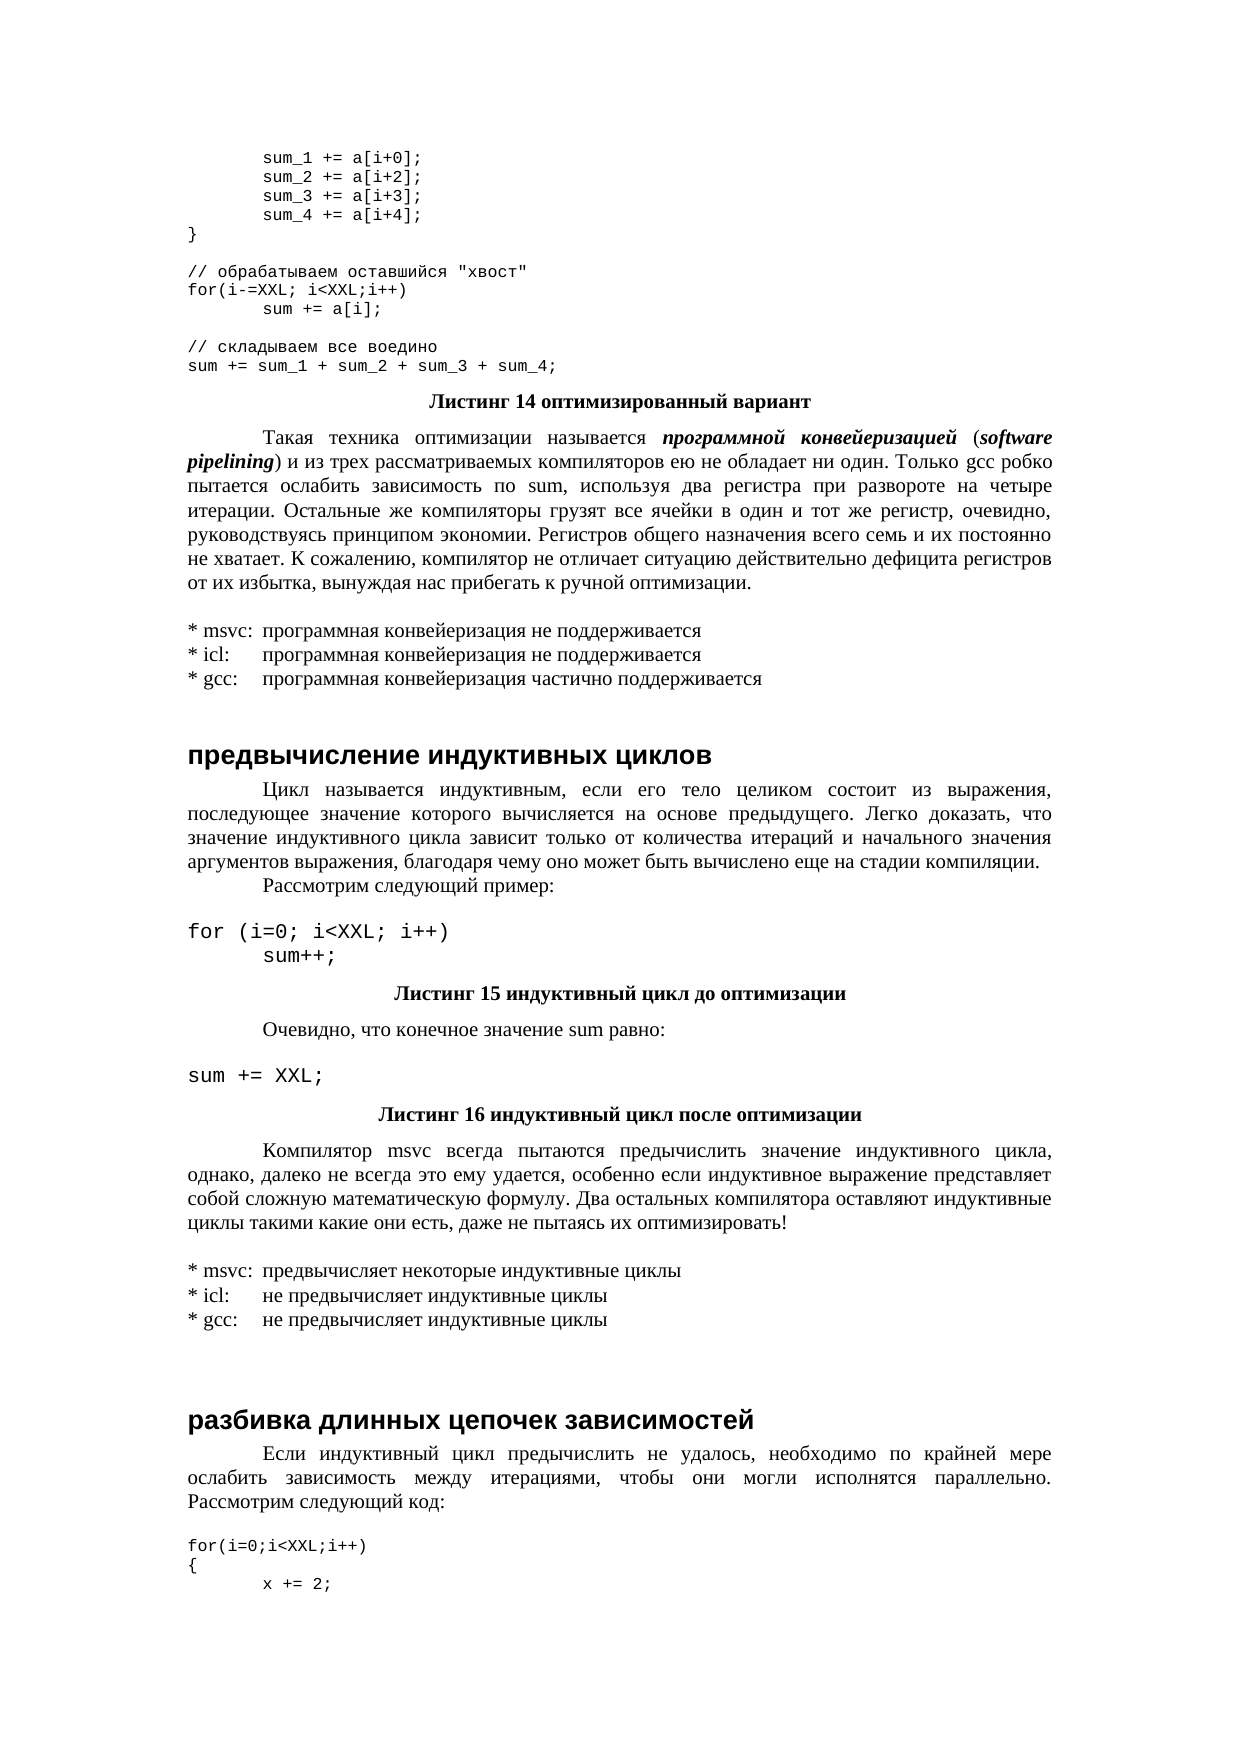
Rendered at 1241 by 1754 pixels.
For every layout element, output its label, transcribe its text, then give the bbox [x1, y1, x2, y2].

text * msvc: программная конвейеризация не поддерживается [187, 618, 1053, 642]
text * msvc: предвычисляет некоторые индуктивные циклы [187, 1258, 1053, 1282]
text // складываем все воедино [187, 338, 1053, 357]
text sum_2 += a[i+2]; [187, 169, 1053, 188]
text // обрабатываем оставшийся "хвост" [187, 263, 1053, 282]
text sum_4 += a[i+4]; [187, 207, 1053, 225]
text { [187, 1556, 1053, 1575]
text Если индуктивный цикл предычислить не удалось, необходимо по крайней мере ослабить зависимость между итерациями, чтобы они могли исполнятся параллельно. Рассмотрим следующий код: [187, 1441, 1053, 1513]
text sum += a[i]; [187, 301, 1053, 320]
text sum += XXL; [187, 1065, 1053, 1089]
text for (i=0; i<XXL; i++) [187, 921, 1053, 944]
text * gcc: не предвычисляет индуктивные циклы [187, 1307, 1053, 1331]
text * icl: программная конвейеризация не поддерживается [187, 642, 1053, 666]
text sum_1 += a[i+0]; [187, 150, 1053, 169]
subtitle предвычисление индуктивных циклов [187, 739, 1053, 770]
text } [187, 225, 1053, 244]
text * gcc: программная конвейеризация частично поддерживается [187, 666, 1053, 690]
text * icl: не предвычисляет индуктивные циклы [187, 1282, 1053, 1307]
text sum += sum_1 + sum_2 + sum_3 + sum_4; [187, 357, 1053, 376]
text Компилятор msvc всегда пытаются предычислить значение индуктивного цикла, однако, далеко не всегда это ему удается, особенно если индуктивное выражение представляет собой сложную математическую формулу. Два остальных компилятора оставляют индуктивные циклы такими какие они есть, даже не пытаясь их оптимизировать! [187, 1138, 1053, 1234]
text Цикл называется индуктивным, если его тело целиком состоит из выражения, последующее значение которого вычисляется на основе предыдущего. Легко доказать, что значение индуктивного цикла зависит только от количества итераций и начального значения аргументов выражения, благодаря чему оно может быть вычислено еще на стадии компиляции. [187, 777, 1053, 873]
text Листинг 15 индуктивный цикл до оптимизации [187, 981, 1053, 1005]
text for(i=0;i<XXL;i++) [187, 1537, 1053, 1556]
text Очевидно, что конечное значение sum равно: [187, 1017, 1053, 1041]
text x += 2; [187, 1575, 1053, 1594]
text Такая техника оптимизации называется программной конвейеризацией (software pipelining) и из трех рассматриваемых компиляторов ею не обладает ни один. Только gcc робко пытается ослабить зависимость по sum, используя два регистра при развороте на четыре итерации. Остальные же компиляторы грузят все ячейки в один и тот же регистр, очевидно, руководствуясь принципом экономии. Регистров общего назначения всего семь и их постоянно не хватает. К сожалению, компилятор не отличает ситуацию действительно дефицита регистров от их избытка, вынуждая нас прибегать к ручной оптимизации. [187, 425, 1053, 594]
text sum_3 += a[i+3]; [187, 188, 1053, 207]
text Листинг 14 оптимизированный вариант [187, 389, 1053, 413]
text sum++; [187, 944, 1053, 968]
text Листинг 16 индуктивный цикл после оптимизации [187, 1102, 1053, 1126]
subtitle разбивка длинных цепочек зависимостей [187, 1404, 1053, 1435]
text for(i-=XXL; i<XXL;i++) [187, 282, 1053, 301]
text Рассмотрим следующий пример: [187, 873, 1053, 897]
